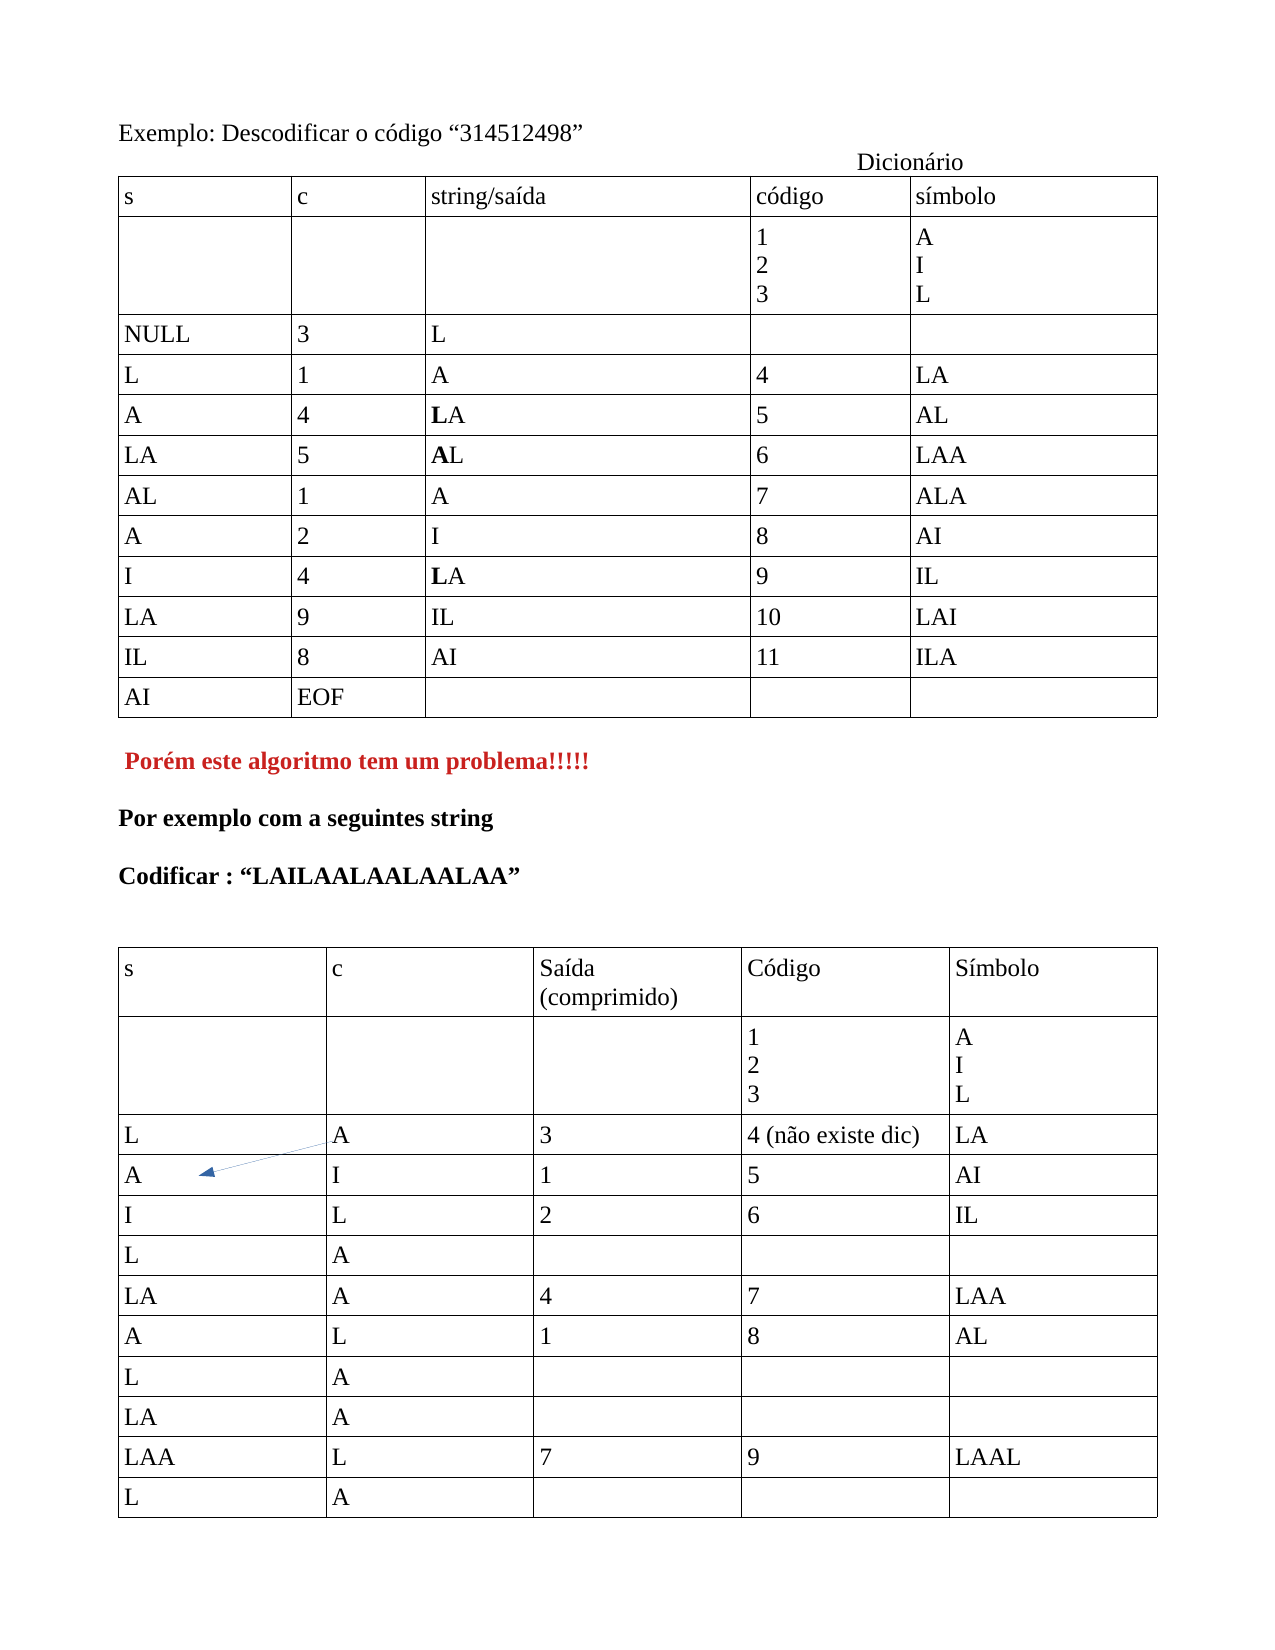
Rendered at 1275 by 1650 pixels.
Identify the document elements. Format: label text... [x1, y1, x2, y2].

table_cell A [327, 1397, 533, 1436]
table_cell AL [426, 436, 750, 475]
table_cell A I L [950, 1017, 1157, 1114]
table_cell 8 [751, 516, 910, 556]
table_header Símbolo [950, 948, 1157, 1016]
text Por exemplo com a seguintes string [118, 803, 1157, 832]
table_cell 4 [751, 355, 910, 394]
table_cell [534, 1397, 741, 1436]
table_header código [751, 177, 910, 216]
table_cell LA [119, 1276, 326, 1315]
table_cell A [119, 395, 291, 435]
table_cell L [119, 1478, 326, 1517]
table_cell LAA [950, 1276, 1157, 1315]
table_cell [327, 1017, 533, 1114]
table_cell [534, 1478, 741, 1517]
table_cell [742, 1357, 949, 1396]
table_cell [426, 678, 750, 717]
table_cell 1 [534, 1316, 741, 1356]
table_cell AI [119, 678, 291, 717]
table_cell LA [950, 1115, 1157, 1154]
table_cell 3 [534, 1115, 741, 1154]
table_cell IL [950, 1196, 1157, 1235]
table_header Saída (comprimido) [534, 948, 741, 1016]
table_cell A [327, 1276, 533, 1315]
table_cell 5 [292, 436, 425, 475]
table_cell AI [426, 637, 750, 677]
table_cell 7 [534, 1437, 741, 1477]
table_cell AI [911, 516, 1157, 556]
table_cell IL [426, 597, 750, 636]
table_cell IL [119, 637, 291, 677]
table_cell 5 [751, 395, 910, 435]
table_cell [742, 1397, 949, 1436]
table_cell LA [911, 355, 1157, 394]
table_cell L [119, 355, 291, 394]
table_cell 7 [742, 1276, 949, 1315]
table_header s [119, 177, 291, 216]
table_cell AL [911, 395, 1157, 435]
table_cell A [119, 1155, 326, 1194]
table_cell L [327, 1196, 533, 1235]
table_cell A [426, 355, 750, 394]
table_header s [119, 948, 326, 1016]
table_cell I [426, 516, 750, 556]
table_cell AL [119, 476, 291, 515]
table_cell 1 [534, 1155, 741, 1194]
table_cell LA [119, 597, 291, 636]
table_header string/saída [426, 177, 750, 216]
table_cell A [327, 1115, 533, 1154]
table_cell L [327, 1437, 533, 1477]
table_cell [426, 217, 750, 314]
table_cell 9 [742, 1437, 949, 1477]
table_cell AI [950, 1155, 1157, 1194]
table_cell 1 [292, 476, 425, 515]
table_cell 6 [751, 436, 910, 475]
table_cell LA [119, 1397, 326, 1436]
table_cell 1 [292, 355, 425, 394]
table_cell [911, 315, 1157, 354]
table_header símbolo [911, 177, 1157, 216]
table_cell 2 [534, 1196, 741, 1235]
table_cell L [119, 1357, 326, 1396]
table_cell [534, 1017, 741, 1114]
table_cell [950, 1397, 1157, 1436]
table_cell I [119, 557, 291, 596]
table_cell 7 [751, 476, 910, 515]
table_cell LAAL [950, 1437, 1157, 1477]
table_cell 6 [742, 1196, 949, 1235]
table_cell [950, 1478, 1157, 1517]
table_cell 1 2 3 [742, 1017, 949, 1114]
table_cell [751, 678, 910, 717]
table_cell L [119, 1236, 326, 1275]
table_cell L [119, 1115, 326, 1154]
table_cell 3 [292, 315, 425, 354]
table_cell LA [426, 557, 750, 596]
table_cell AL [950, 1316, 1157, 1356]
table_cell [911, 678, 1157, 717]
table_cell [119, 1017, 326, 1114]
table_header c [327, 948, 533, 1016]
text Exemplo: Descodificar o código “314512498” [118, 118, 1157, 147]
table_cell A [119, 516, 291, 556]
text Codificar : “LAILAALAALAALAA” [118, 861, 1157, 889]
table_cell 9 [292, 597, 425, 636]
table_cell 4 (não existe dic) [742, 1115, 949, 1154]
table_cell [742, 1478, 949, 1517]
table_cell [751, 315, 910, 354]
table_cell [742, 1236, 949, 1275]
table_cell A [327, 1236, 533, 1275]
table_cell [119, 217, 291, 314]
table_cell 4 [292, 395, 425, 435]
table_header Código [742, 948, 949, 1016]
table_cell LA [426, 395, 750, 435]
table_cell 11 [751, 637, 910, 677]
table_cell A [119, 1316, 326, 1356]
table_cell L [426, 315, 750, 354]
table_cell LAA [911, 436, 1157, 475]
table_cell 4 [292, 557, 425, 596]
table_cell 8 [292, 637, 425, 677]
table_cell 8 [742, 1316, 949, 1356]
table_cell L [327, 1316, 533, 1356]
table_cell 1 2 3 [751, 217, 910, 314]
table_cell 10 [751, 597, 910, 636]
table_cell IL [911, 557, 1157, 596]
table_cell 4 [534, 1276, 741, 1315]
table_cell ILA [911, 637, 1157, 677]
table_cell I [327, 1155, 533, 1194]
table_header c [292, 177, 425, 216]
table_cell LAA [119, 1437, 326, 1477]
table_cell LAI [911, 597, 1157, 636]
table_cell [950, 1357, 1157, 1396]
table_cell NULL [119, 315, 291, 354]
table_cell LA [119, 436, 291, 475]
table_cell A [327, 1357, 533, 1396]
table_cell I [119, 1196, 326, 1235]
table_cell ALA [911, 476, 1157, 515]
table_cell [950, 1236, 1157, 1275]
table_cell [534, 1357, 741, 1396]
text Porém este algoritmo tem um problema!!!!! [118, 746, 1157, 774]
table_cell A [426, 476, 750, 515]
table_cell 9 [751, 557, 910, 596]
table_cell 5 [742, 1155, 949, 1194]
table_cell EOF [292, 678, 425, 717]
table_cell [534, 1236, 741, 1275]
table_cell [292, 217, 425, 314]
table_cell A I L [911, 217, 1157, 314]
text Dicionário [118, 147, 1157, 176]
table_cell A [327, 1478, 533, 1517]
table_cell 2 [292, 516, 425, 556]
